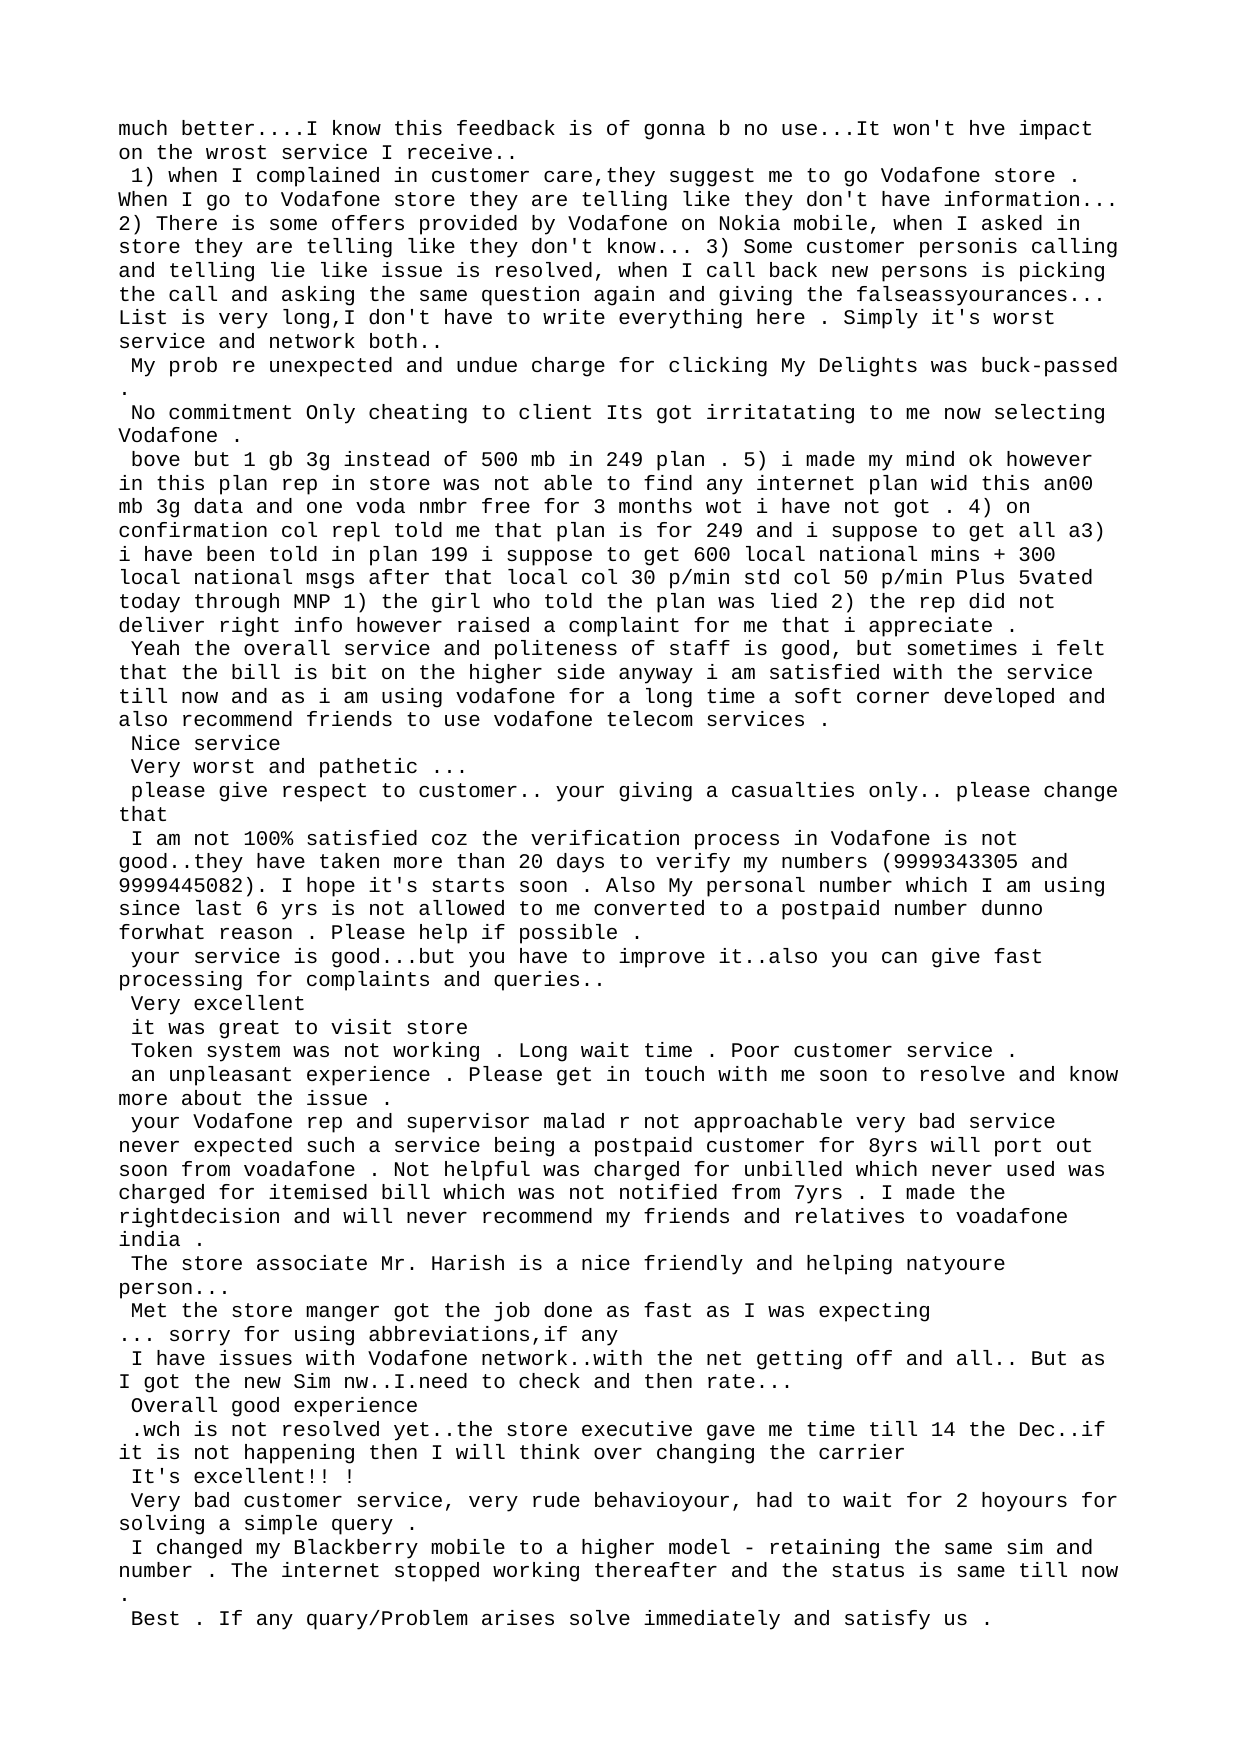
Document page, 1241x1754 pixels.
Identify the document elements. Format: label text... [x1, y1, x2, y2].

text I am not 100% satisfied coz the verification process in Vodafone is not good..they have taken more than 20 days to verify my numbers (9999343305 and 9999445082). I hope it's starts soon . Also My personal number which I am using since last 6 yrs is not allowed to me converted to a postpaid number dunno forwhat reason . Please help if possible . [118, 827, 1122, 946]
text Best . If any quary/Problem arises solve immediately and satisfy us . [118, 1608, 1122, 1631]
text Yeah the overall service and politeness of staff is good, but sometimes i felt that the bill is bit on the higher side anyway i am satisfied with the service till now and as i am using vodafone for a long time a soft corner developed and also recommend friends to use vodafone telecom services . [118, 638, 1122, 733]
text My prob re unexpected and undue charge for clicking My Delights was buck-passed . [118, 354, 1122, 402]
text Very excellent [118, 993, 1122, 1017]
text No commitment Only cheating to client Its got irritatating to me now selecting Vodafone . [118, 402, 1122, 449]
text an unpleasant experience . Please get in touch with me soon to resolve and know more about the issue . [118, 1064, 1122, 1111]
text Token system was not working . Long wait time . Poor customer service . [118, 1040, 1122, 1064]
text your Vodafone rep and supervisor malad r not approachable very bad service never expected such a service being a postpaid customer for 8yrs will port out soon from voadafone . Not helpful was charged for unbilled which never used was charged for itemised bill which was not notified from 7yrs . I made the rightdecision and will never recommend my friends and relatives to voadafone india . [118, 1111, 1122, 1253]
text Overall good experience [118, 1395, 1122, 1419]
text I changed my Blackberry mobile to a higher model - retaining the same sim and number . The internet stopped working thereafter and the status is same till now . [118, 1537, 1122, 1608]
text The store associate Mr. Harish is a nice friendly and helping natyoure person... [118, 1253, 1122, 1300]
text bove but 1 gb 3g instead of 500 mb in 249 plan . 5) i made my mind ok however in this plan rep in store was not able to find any internet plan wid this an00 mb 3g data and one voda nmbr free for 3 months wot i have not got . 4) on confirmation col repl told me that plan is for 249 and i suppose to get all a3) i have been told in plan 199 i suppose to get 600 local national mins + 300 local national msgs after that local col 30 p/min std col 50 p/min Plus 5vated today through MNP 1) the girl who told the plan was lied 2) the rep did not deliver right info however raised a complaint for me that i appreciate . [118, 449, 1122, 638]
text it was great to visit store [118, 1017, 1122, 1040]
text Very worst and pathetic ... [118, 757, 1122, 780]
text Nice service [118, 733, 1122, 757]
text .wch is not resolved yet..the store executive gave me time till 14 the Dec..if it is not happening then I will think over changing the carrier [118, 1419, 1122, 1466]
text I have issues with Vodafone network..with the net getting off and all.. But as I got the new Sim nw..I.need to check and then rate... [118, 1348, 1122, 1395]
text your service is good...but you have to improve it..also you can give fast processing for complaints and queries.. [118, 946, 1122, 993]
text ... sorry for using abbreviations,if any [118, 1324, 1122, 1348]
text please give respect to customer.. your giving a casualties only.. please change that [118, 780, 1122, 827]
text Met the store manger got the job done as fast as I was expecting [118, 1300, 1122, 1324]
text much better....I know this feedback is of gonna b no use...It won't hve impact on the wrost service I receive.. [118, 118, 1122, 165]
text 1) when I complained in customer care,they suggest me to go Vodafone store . When I go to Vodafone store they are telling like they don't have information... 2) There is some offers provided by Vodafone on Nokia mobile, when I asked in store they are telling like they don't know... 3) Some customer personis calling and telling lie like issue is resolved, when I call back new persons is picking the call and asking the same question again and giving the falseassyourances... List is very long,I don't have to write everything here . Simply it's worst service and network both.. [118, 165, 1122, 354]
text It's excellent!! ! [118, 1466, 1122, 1489]
text Very bad customer service, very rude behavioyour, had to wait for 2 hoyours for solving a simple query . [118, 1489, 1122, 1537]
